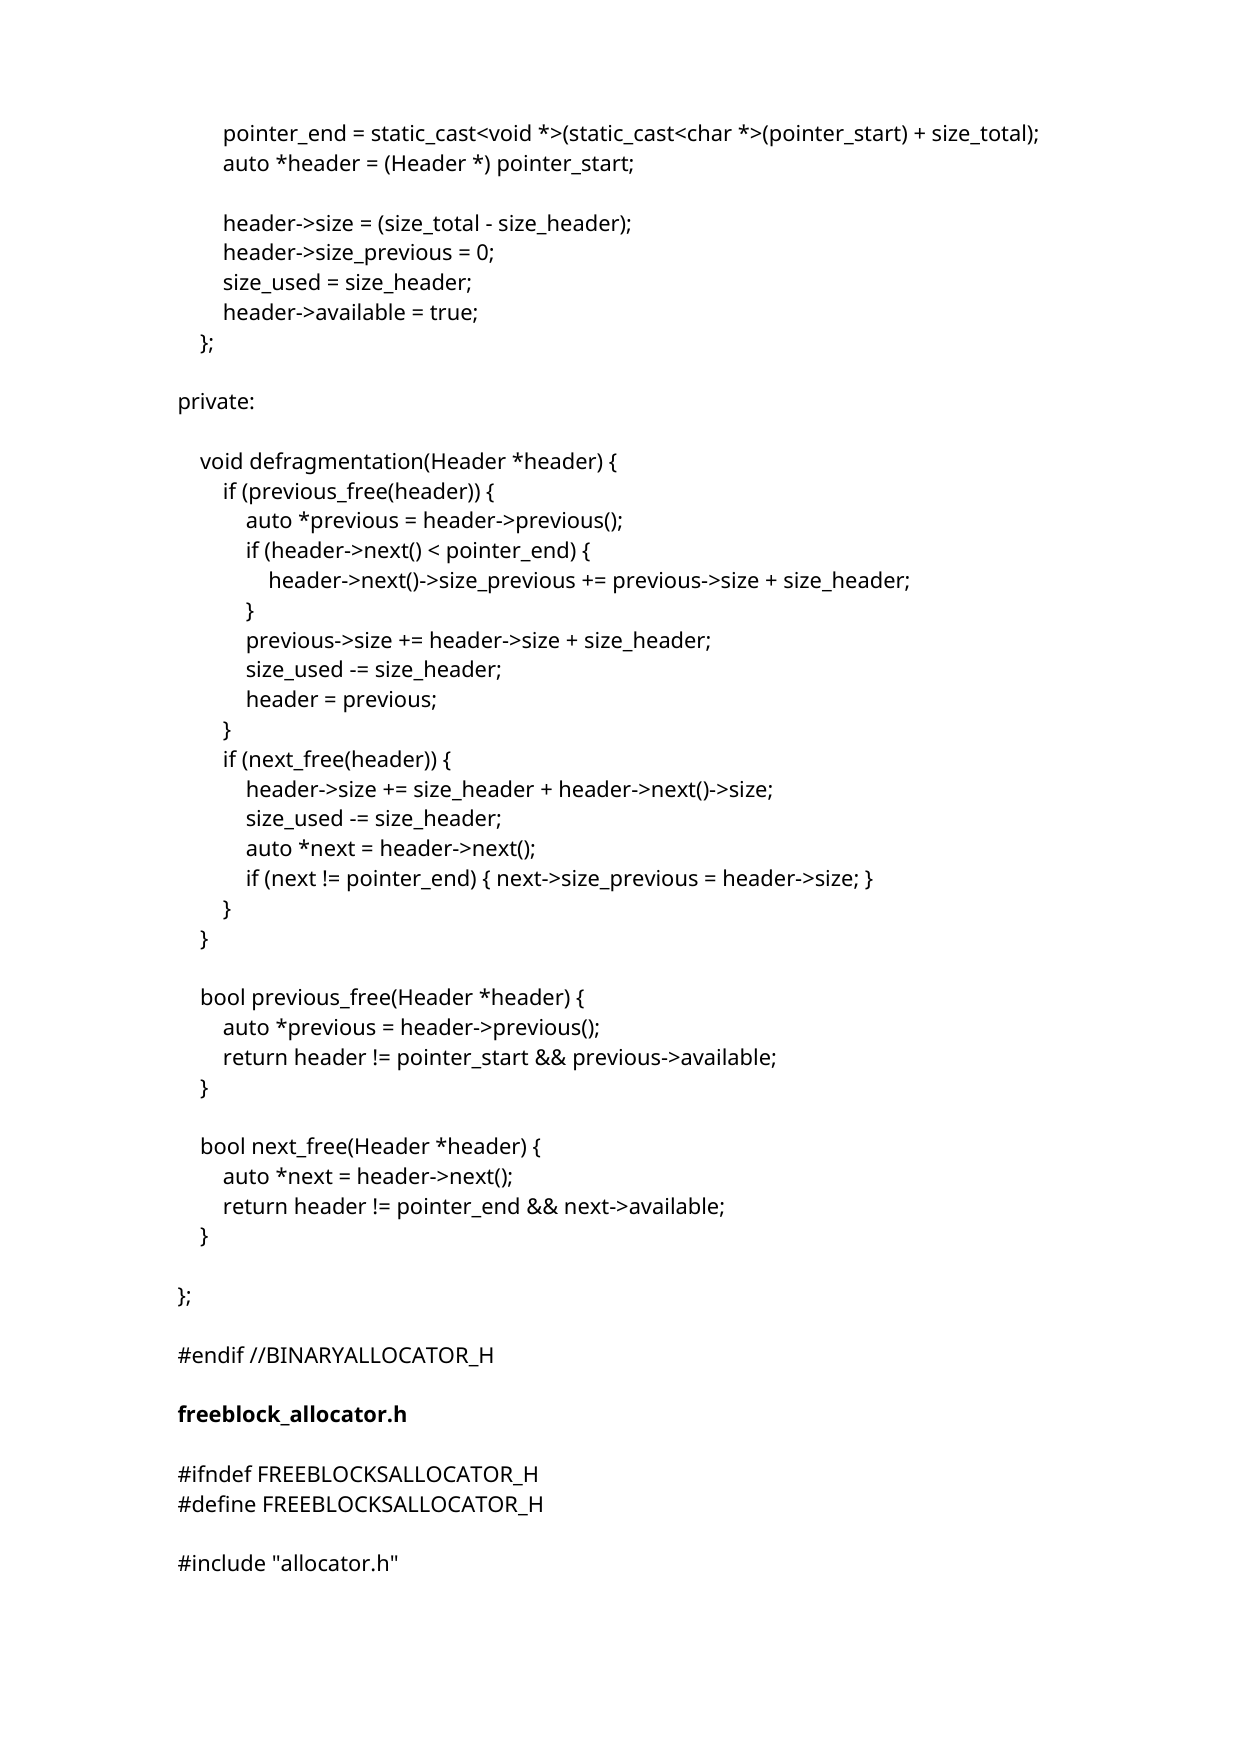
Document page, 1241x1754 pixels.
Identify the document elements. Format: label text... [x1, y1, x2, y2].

text }; [177, 1280, 1152, 1310]
text private: [177, 386, 1152, 416]
text #include "allocator.h" [177, 1548, 1152, 1578]
text } [177, 922, 1152, 952]
text previous->size += header->size + size_header; [177, 624, 1152, 654]
text auto *next = header->next(); [177, 833, 1152, 863]
text pointer_end = static_cast<void *>(static_cast<char *>(pointer_start) + size_total); [177, 118, 1152, 148]
text header->size_previous = 0; [177, 237, 1152, 267]
text header->available = true; [177, 297, 1152, 327]
text auto *previous = header->previous(); [177, 505, 1152, 535]
text header->size += size_header + header->next()->size; [177, 773, 1152, 803]
text header->size = (size_total - size_header); [177, 207, 1152, 237]
text auto *previous = header->previous(); [177, 1012, 1152, 1042]
text } [177, 1071, 1152, 1101]
text header = previous; [177, 684, 1152, 714]
text } [177, 714, 1152, 744]
text if (header->next() < pointer_end) { [177, 535, 1152, 565]
text if (next != pointer_end) { next->size_previous = header->size; } [177, 863, 1152, 893]
text header->next()->size_previous += previous->size + size_header; [177, 565, 1152, 595]
text } [177, 1220, 1152, 1250]
text freeblock_allocator.h [177, 1399, 1152, 1429]
text size_used -= size_header; [177, 803, 1152, 833]
text size_used = size_header; [177, 267, 1152, 297]
text } [177, 595, 1152, 624]
text bool previous_free(Header *header) { [177, 982, 1152, 1012]
text }; [177, 327, 1152, 356]
text auto *next = header->next(); [177, 1161, 1152, 1191]
text return header != pointer_end && next->available; [177, 1191, 1152, 1220]
text if (previous_free(header)) { [177, 476, 1152, 505]
text bool next_free(Header *header) { [177, 1131, 1152, 1161]
text } [177, 893, 1152, 922]
text if (next_free(header)) { [177, 744, 1152, 773]
text return header != pointer_start && previous->available; [177, 1042, 1152, 1071]
text void defragmentation(Header *header) { [177, 446, 1152, 476]
text auto *header = (Header *) pointer_start; [177, 148, 1152, 178]
text #ifndef FREEBLOCKSALLOCATOR_H [177, 1459, 1152, 1488]
text #endif //BINARYALLOCATOR_H [177, 1339, 1152, 1369]
text #define FREEBLOCKSALLOCATOR_H [177, 1488, 1152, 1518]
text size_used -= size_header; [177, 654, 1152, 684]
